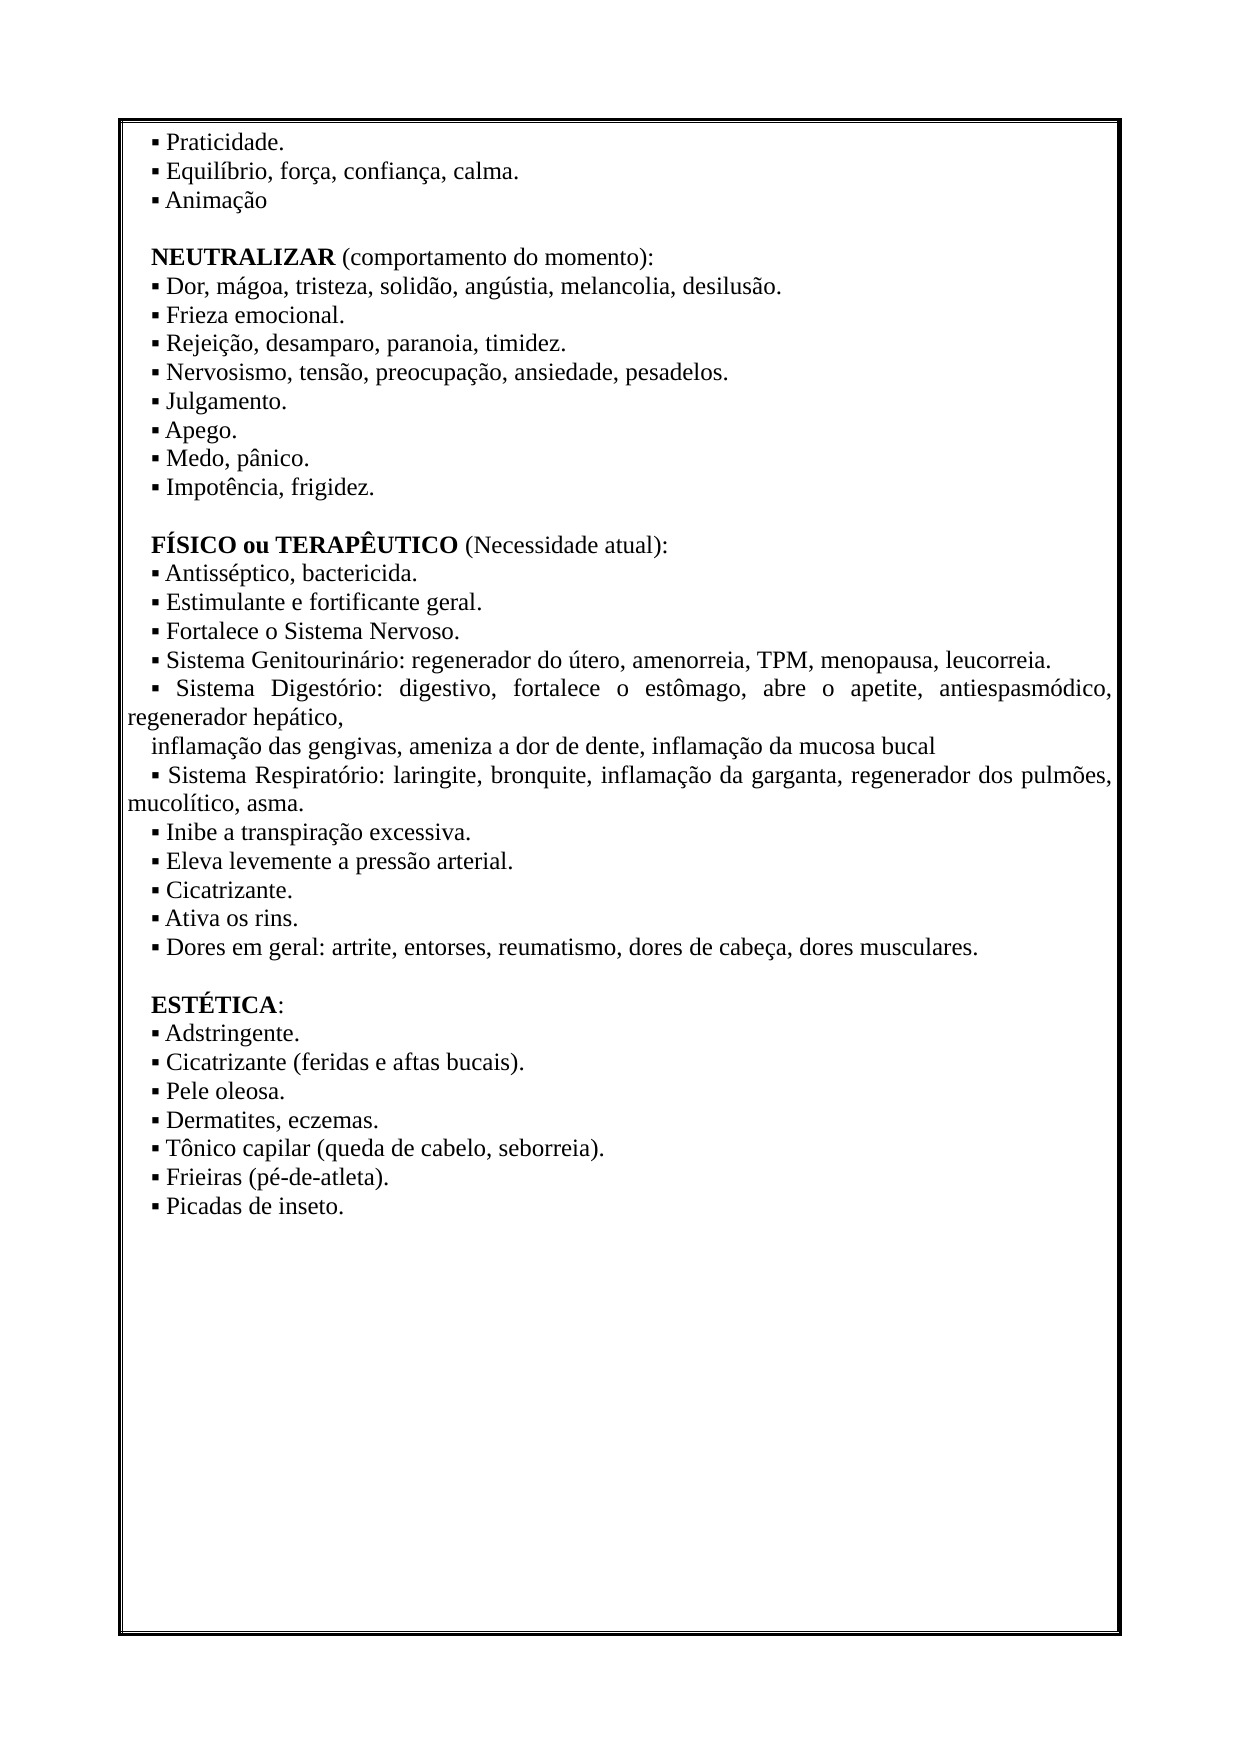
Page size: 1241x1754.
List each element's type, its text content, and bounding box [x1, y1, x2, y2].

text inflamação das gengivas, ameniza a dor de dente, inflamação da mucosa bucal [127, 731, 1113, 760]
text ▪ Adstringente. [127, 1018, 1113, 1047]
text ▪ Dores em geral: artrite, entorses, reumatismo, dores de cabeça, dores musculares. [127, 932, 1113, 961]
text ▪ Julgamento. [127, 386, 1113, 415]
text NEUTRALIZAR (comportamento do momento): [127, 242, 1113, 271]
text ▪ Frieza emocional. [127, 300, 1113, 328]
text ▪ Praticidade. [127, 127, 1113, 156]
text ▪ Tônico capilar (queda de cabelo, seborreia). [127, 1133, 1113, 1162]
text ▪ Inibe a transpiração excessiva. [127, 817, 1113, 846]
text ▪ Apego. [127, 415, 1113, 443]
text ▪ Nervosismo, tensão, preocupação, ansiedade, pesadelos. [127, 357, 1113, 386]
text ▪ Equilíbrio, força, confiança, calma. [127, 156, 1113, 185]
text ▪ Cicatrizante. [127, 875, 1113, 903]
text ▪ Cicatrizante (feridas e aftas bucais). [127, 1047, 1113, 1076]
text ▪ Dermatites, eczemas. [127, 1105, 1113, 1133]
text ▪ Dor, mágoa, tristeza, solidão, angústia, melancolia, desilusão. [127, 271, 1113, 300]
text ▪ Picadas de inseto. [127, 1191, 1113, 1220]
text FÍSICO ou TERAPÊUTICO (Necessidade atual): [127, 530, 1113, 558]
text ▪ Impotência, frigidez. [127, 472, 1113, 501]
text ESTÉTICA: [127, 990, 1113, 1018]
text ▪ Ativa os rins. [127, 903, 1113, 932]
text ▪ Sistema Respiratório: laringite, bronquite, inflamação da garganta, regenerador dos pulmões, mucolítico, asma. [127, 760, 1113, 817]
text ▪ Rejeição, desamparo, paranoia, timidez. [127, 328, 1113, 357]
text ▪ Medo, pânico. [127, 443, 1113, 472]
text ▪ Sistema Digestório: digestivo, fortalece o estômago, abre o apetite, antiespasmódico, regenerador hepático, [127, 673, 1113, 731]
text ▪ Animação [127, 185, 1113, 213]
text ▪ Eleva levemente a pressão arterial. [127, 846, 1113, 875]
text ▪ Fortalece o Sistema Nervoso. [127, 616, 1113, 645]
text ▪ Antisséptico, bactericida. [127, 558, 1113, 587]
text ▪ Estimulante e fortificante geral. [127, 587, 1113, 616]
text ▪ Sistema Genitourinário: regenerador do útero, amenorreia, TPM, menopausa, leucorreia. [127, 645, 1113, 673]
text ▪ Pele oleosa. [127, 1076, 1113, 1105]
text ▪ Frieiras (pé-de-atleta). [127, 1162, 1113, 1191]
